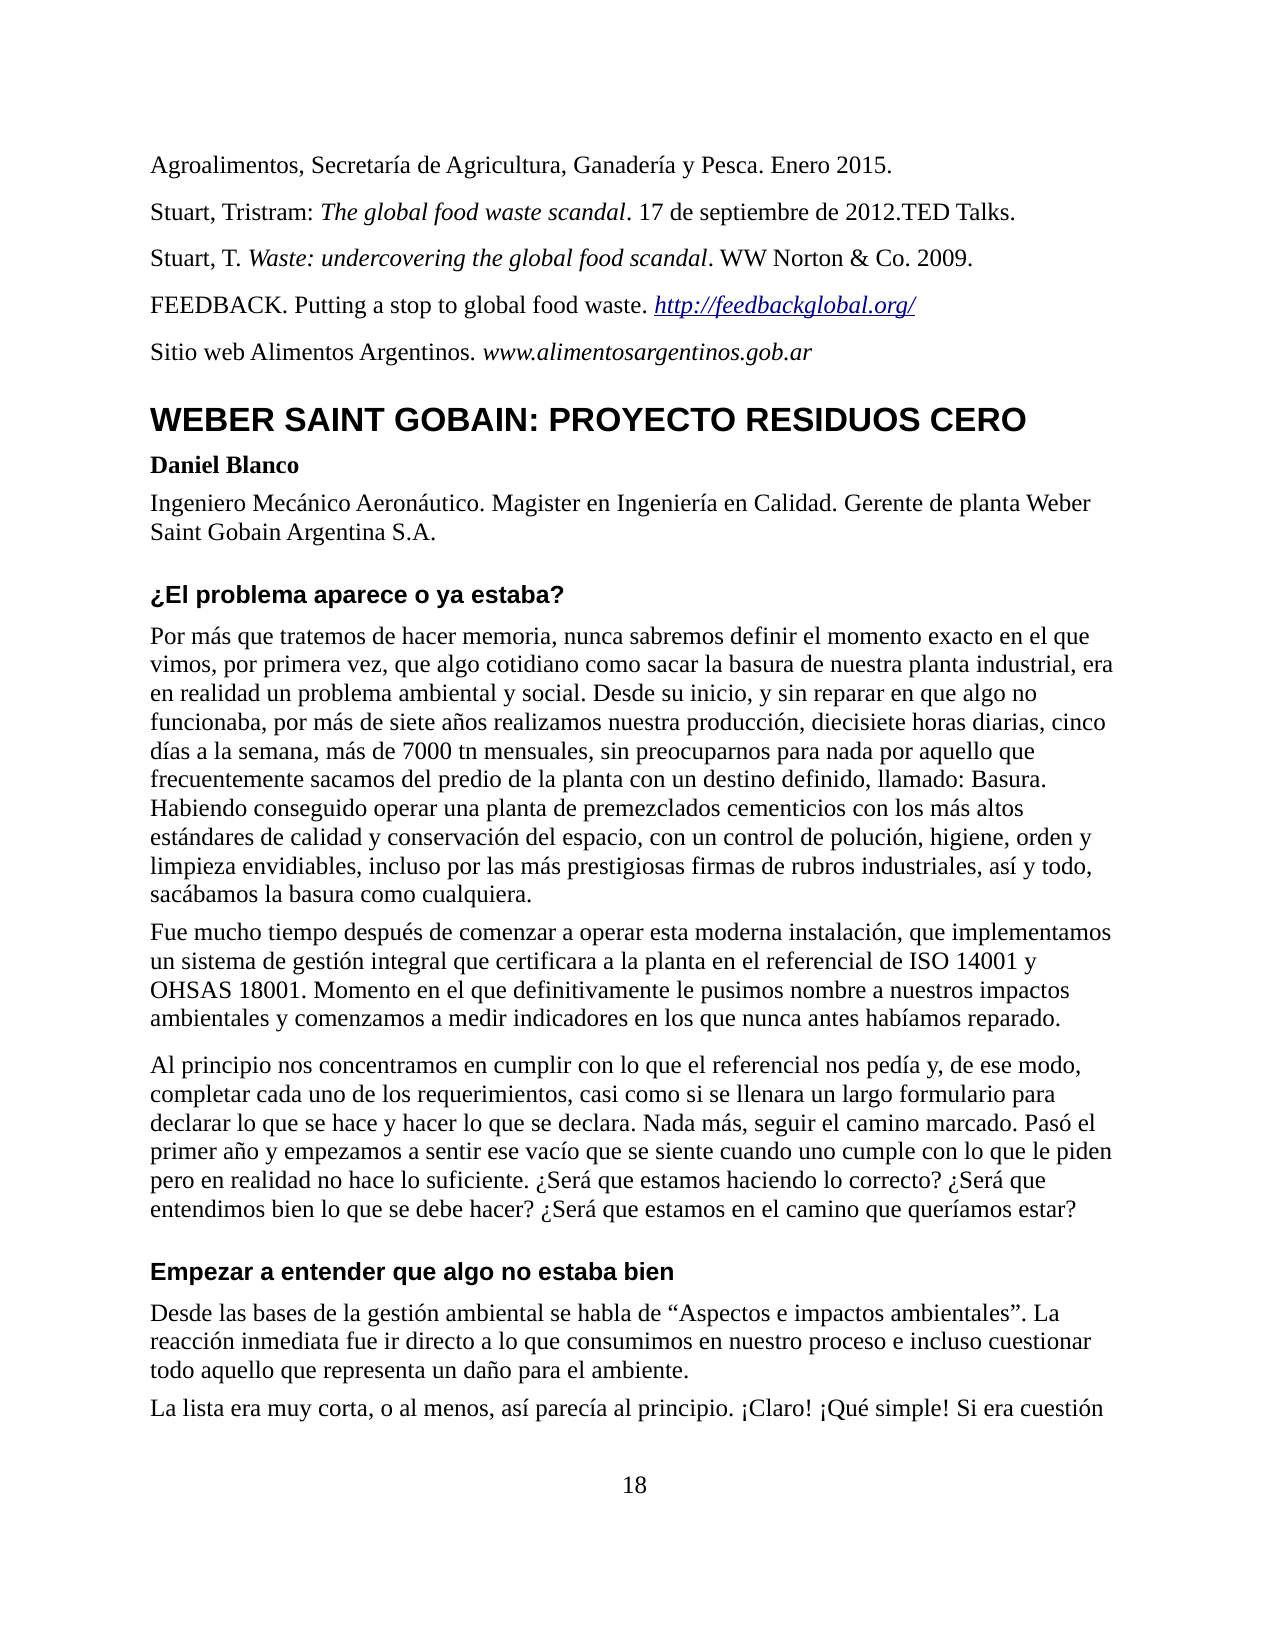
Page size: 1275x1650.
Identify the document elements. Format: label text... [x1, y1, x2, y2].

text Stuart, T. Waste: undercovering the global food scandal. WW Norton & Co. 2009. [150, 243, 1125, 272]
text Daniel Blanco [150, 451, 1125, 479]
text Ingeniero Mecánico Aeronáutico. Magister en Ingeniería en Calidad. Gerente de planta Weber Saint Gobain Argentina S.A. [150, 488, 1125, 546]
subtitle ¿El problema aparece o ya estaba? [150, 580, 1125, 608]
text Al principio nos concentramos en cumplir con lo que el referencial nos pedía y, de ese modo, completar cada uno de los requerimientos, casi como si se llenara un largo formulario para declarar lo que se hace y hacer lo que se declara. Nada más, seguir el camino marcado. Pasó el primer año y empezamos a sentir ese vacío que se siente cuando uno cumple con lo que le piden pero en realidad no hace lo suficiente. ¿Será que estamos haciendo lo correcto? ¿Será que entendimos bien lo que se debe hacer? ¿Será que estamos en el camino que queríamos estar? [150, 1050, 1125, 1223]
text FEEDBACK. Putting a stop to global food waste. http://feedbackglobal.org/ [150, 290, 1125, 319]
text Stuart, Tristram: The global food waste scandal. 17 de septiembre de 2012.TED Talks. [150, 197, 1125, 225]
text Sitio web Alimentos Argentinos. www.alimentosargentinos.gob.ar [150, 337, 1125, 365]
text Por más que tratemos de hacer memoria, nunca sabremos definir el momento exacto en el que vimos, por primera vez, que algo cotidiano como sacar la basura de nuestra planta industrial, era en realidad un problema ambiental y social. Desde su inicio, y sin reparar en que algo no funcionaba, por más de siete años realizamos nuestra producción, diecisiete horas diarias, cinco días a la semana, más de 7000 tn mensuales, sin preocuparnos para nada por aquello que frecuentemente sacamos del predio de la planta con un destino definido, llamado: Basura. Habiendo conseguido operar una planta de premezclados cementicios con los más altos estándares de calidad y conservación del espacio, con un control de polución, higiene, orden y limpieza envidiables, incluso por las más prestigiosas firmas de rubros industriales, así y todo, sacábamos la basura como cualquiera. [150, 621, 1125, 908]
text La lista era muy corta, o al menos, así parecía al principio. ¡Claro! ¡Qué simple! Si era cuestión [150, 1393, 1125, 1422]
text Desde las bases de la gestión ambiental se habla de “Aspectos e impactos ambientales”. La reacción inmediata fue ir directo a lo que consumimos en nuestro proceso e incluso cuestionar todo aquello que representa un daño para el ambiente. [150, 1298, 1125, 1384]
subtitle Empezar a entender que algo no estaba bien [150, 1257, 1125, 1285]
text Agroalimentos, Secretaría de Agricultura, Ganadería y Pesca. Enero 2015. [150, 150, 1125, 179]
text Fue mucho tiempo después de comenzar a operar esta moderna instalación, que implementamos un sistema de gestión integral que certificara a la planta en el referencial de ISO 14001 y OHSAS 18001. Momento en el que definitivamente le pusimos nombre a nuestros impactos ambientales y comenzamos a medir indicadores en los que nunca antes habíamos reparado. [150, 917, 1125, 1032]
subtitle WEBER SAINT GOBAIN: PROYECTO RESIDUOS CERO [150, 399, 1125, 438]
